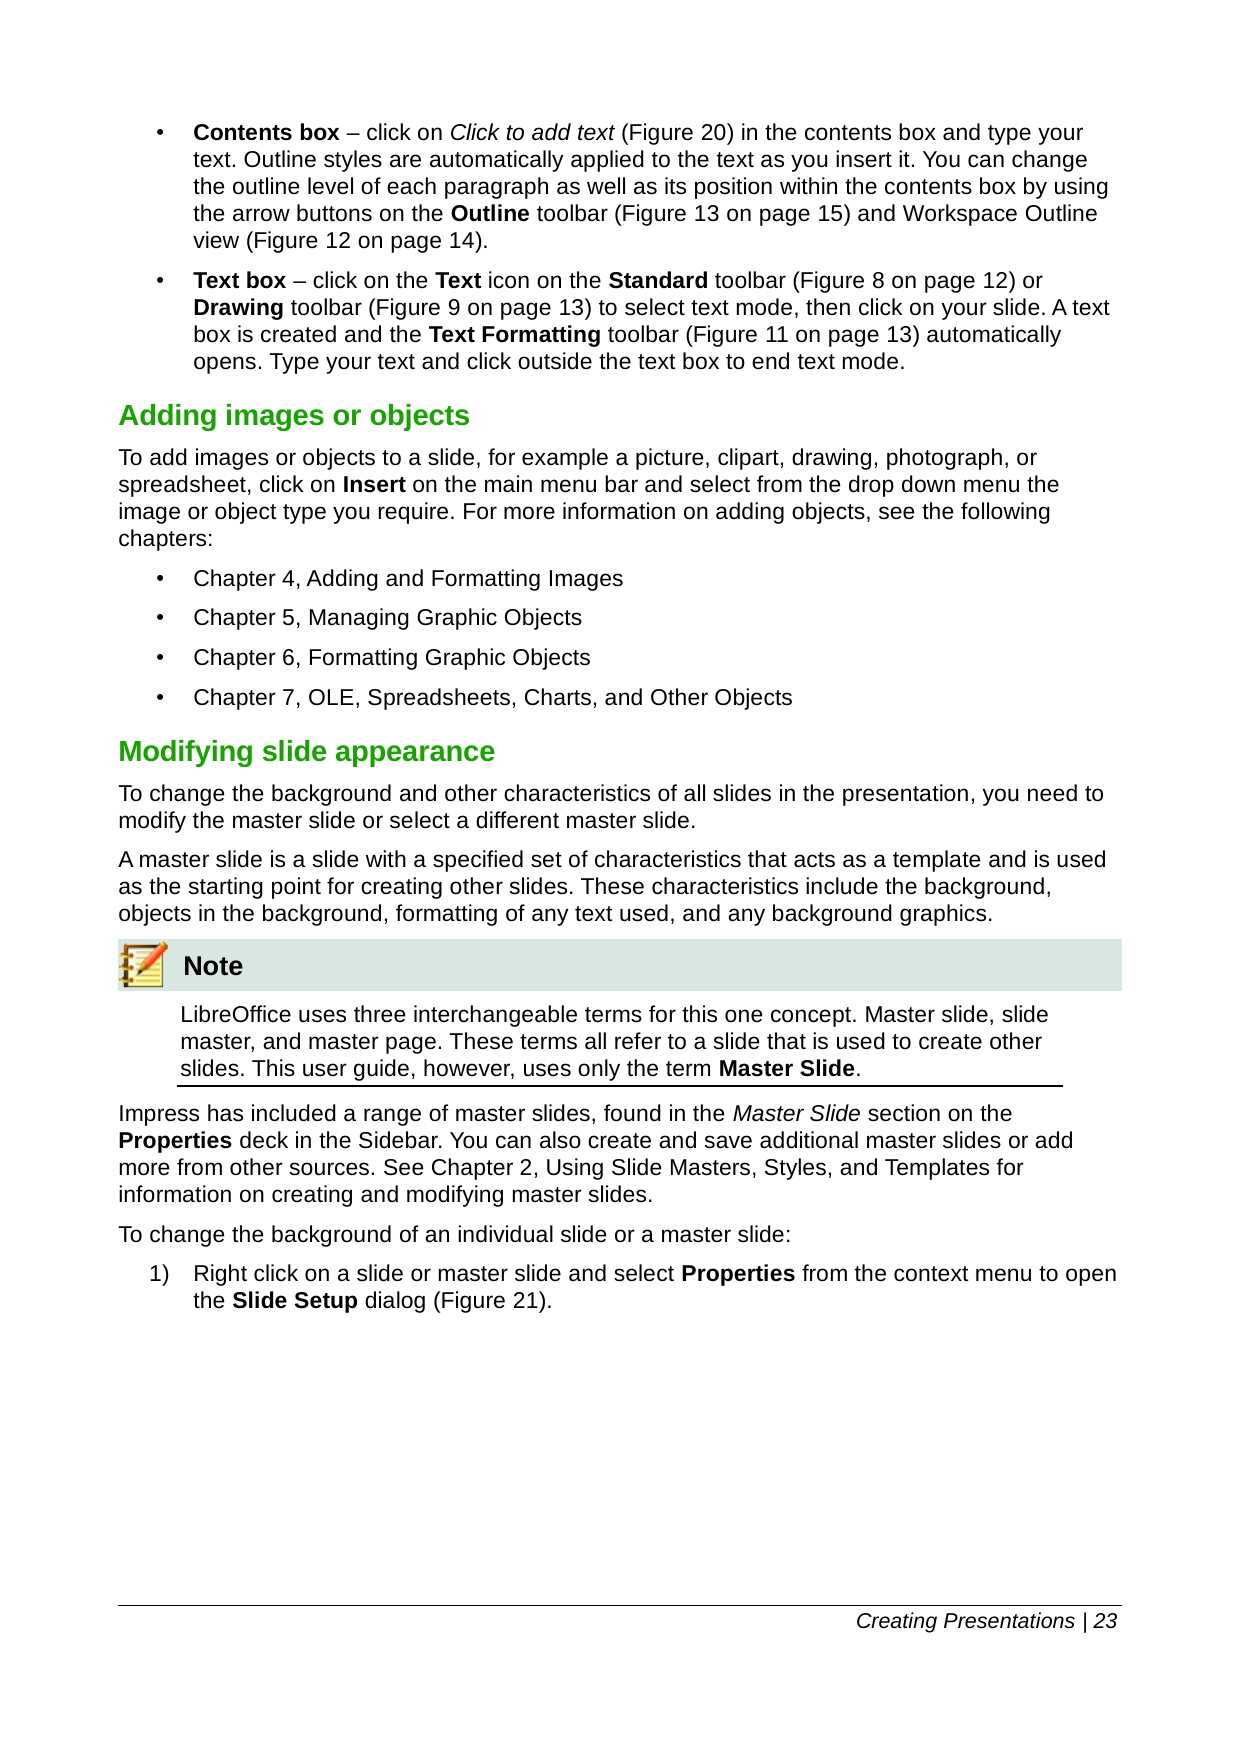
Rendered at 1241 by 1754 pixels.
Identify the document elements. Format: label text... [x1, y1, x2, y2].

picture [119, 940, 170, 991]
list Chapter 5, Managing Graphic Objects [156, 604, 1122, 631]
list Chapter 6, Formatting Graphic Objects [156, 643, 1122, 670]
list Text box – click on the Text icon on the Standard toolbar (Figure 8 on page 12) or Drawing toolbar (Figure 9 on page 12) to select text mode, then click on your slide. A text box is created and the Text Formatting toolbar (Figure 11 on page 13) automatically opens. Type your text and click outside the text box to end text mode. [156, 266, 1122, 374]
list Chapter 7, OLE, Spreadsheets, Charts, and Other Objects [156, 683, 1122, 710]
subtitle Note [118, 939, 1122, 991]
text A master slide is a slide with a specified set of characteristics that acts as a template and is used as the starting point for creating other slides. These characteristics include the background, objects in the background, formatting of any text used, and any background graphics. [118, 846, 1122, 927]
subtitle Modifying slide appearance [118, 734, 1122, 767]
text To change the background of an individual slide or a master slide: [118, 1220, 1122, 1247]
text Impress has included a range of master slides, found in the Master Slide section on the Properties deck in the Sidebar. You can also create and save additional master slides or add more from other sources. See Chapter 2, Using Slide Masters, Styles, and Templates for information on creating and modifying master slides. [118, 1099, 1122, 1208]
text To change the background and other characteristics of all slides in the presentation, you need to modify the master slide or select a different master slide. [118, 779, 1122, 833]
subtitle Adding images or objects [118, 398, 1122, 432]
list Right click on a slide or master slide and select Properties from the context menu to open the Slide Setup dialog (Figure 21). [169, 1260, 1122, 1314]
list Contents box – click on Click to add text (Figure 20) in the contents box and type your text. Outline styles are automatically applied to the text as you insert it. You can change the outline level of each paragraph as well as its position within the contents box by using the arrow buttons on the Outline toolbar (Figure 13 on page 14) and Workspace Outline view (Figure 12 on page 14). [156, 118, 1122, 253]
list Chapter 4, Adding and Formatting Images [156, 564, 1122, 591]
text LibreOffice uses three interchangeable terms for this one concept. Master slide, slide master, and master page. These terms all refer to a slide that is used to create other slides. This user guide, however, uses only the term Master Slide. [177, 997, 1063, 1085]
text To add images or objects to a slide, for example a picture, clipart, drawing, photograph, or spreadsheet, click on Insert on the main menu bar and select from the drop down menu the image or object type you require. For more information on adding objects, see the following chapters: [118, 443, 1122, 552]
